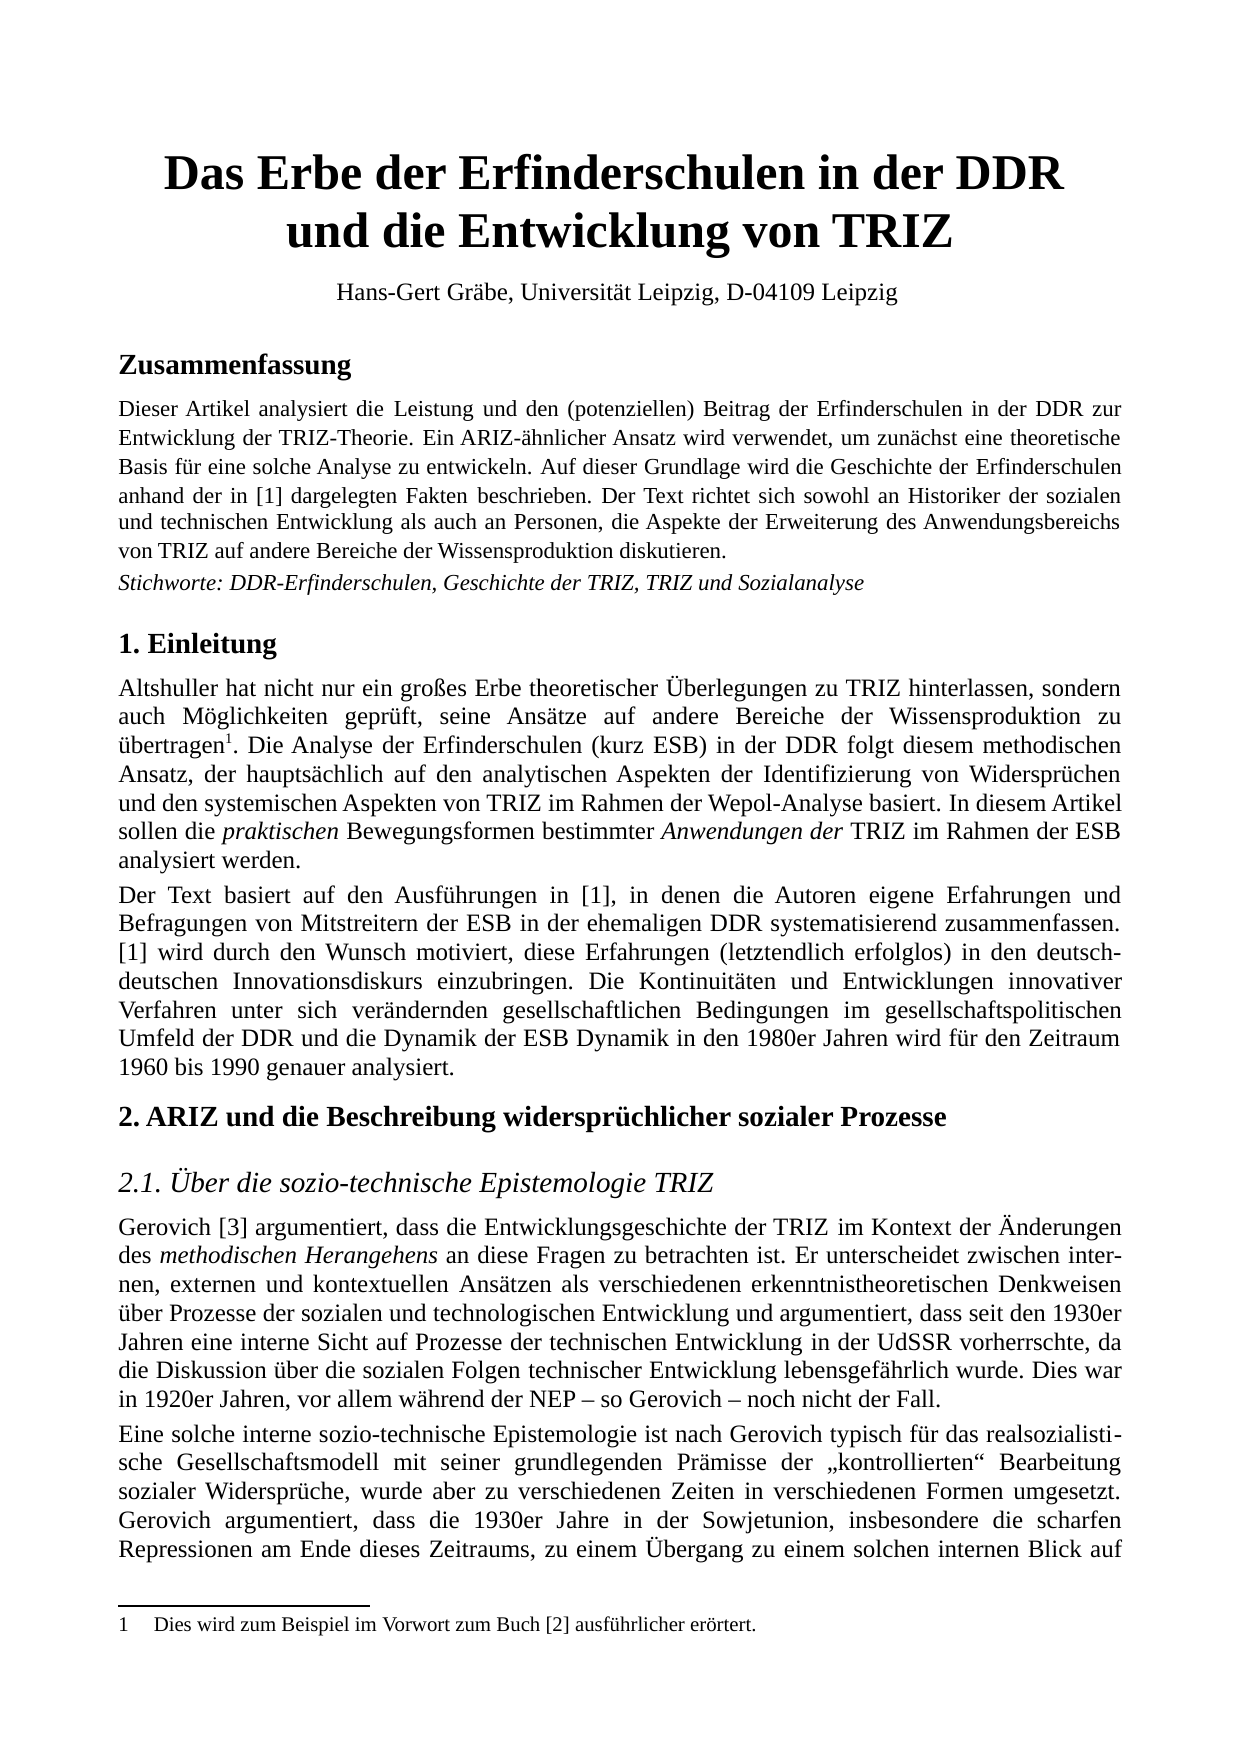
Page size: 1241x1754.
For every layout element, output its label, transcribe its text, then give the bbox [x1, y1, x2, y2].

text Hans-Gert Gräbe, Universität Leipzig, D-04109 Leipzig [118, 277, 1122, 306]
text Der Text basiert auf den Ausführungen in [1], in denen die Autoren eigene Erfahrungen und Befragungen von Mitstreitern der ESB in der ehemaligen DDR systematisierend zusammenfassen. [1] wird durch den Wunsch motiviert, diese Erfahrungen (letztendlich erfolglos) in den deutsch-deutschen Innovationsdiskurs einzubringen. Die Kontinuitäten und Entwicklungen innovativer Verfahren unter sich verändernden gesellschaftlichen Bedingungen im gesellschaftspolitischen Umfeld der DDR und die Dynamik der ESB Dynamik in den 1980er Jahren wird für den Zeitraum 1960 bis 1990 genauer analysiert. [118, 880, 1122, 1081]
text Dieser Artikel analysiert die Leistung und den (potenziellen) Beitrag der Erfinderschulen in der DDR zur Entwicklung der TRIZ-Theorie. Ein ARIZ-ähnlicher Ansatz wird verwendet, um zunächst eine theoretische Basis für eine solche Analyse zu entwickeln. Auf dieser Grundlage wird die Geschichte der Erfinderschulen anhand der in [1] dargelegten Fakten beschrieben. Der Text richtet sich sowohl an Historiker der sozialen und technischen Entwicklung als auch an Personen, die Aspekte der Erweiterung des Anwendungsbereichs von TRIZ auf andere Bereiche der Wissensproduktion diskutieren. [118, 393, 1122, 563]
text Gerovich [3] argumentiert, dass die Entwicklungsgeschichte der TRIZ im Kontext der Änderungen des methodischen Herangehens an diese Fragen zu betrachten ist. Er unterscheidet zwischen inter­nen, externen und kontextuellen Ansätzen als verschiedenen erkenntnistheoretischen Denkweisen über Prozesse der sozialen und technologischen Entwicklung und argumentiert, dass seit den 1930er Jahren eine interne Sicht auf Prozesse der technischen Entwicklung in der UdSSR vorherrschte, da die Diskussion über die sozialen Folgen technischer Entwicklung lebensgefährlich wurde. Dies war in 1920er Jahren, vor allem während der NEP – so Gerovich – noch nicht der Fall. [118, 1212, 1122, 1413]
title Das Erbe der Erfinderschulen in der DDR und die Entwicklung von TRIZ [118, 143, 1122, 258]
subtitle Zusammenfassung [118, 347, 1122, 381]
subtitle 2. ARIZ und die Beschreibung widersprüchlicher sozialer Prozesse [118, 1099, 1122, 1132]
text Eine solche interne sozio-technische Epistemologie ist nach Gerovich typisch für das realsozialisti­sche Gesellschaftsmodell mit seiner grundlegenden Prämisse der „kontrollierten“ Bearbeitung sozialer Widersprüche, wurde aber zu verschiedenen Zeiten in verschiedenen Formen umgesetzt. Gerovich argumentiert, dass die 1930er Jahre in der Sowjetunion, insbesondere die scharfen Repressionen am Ende dieses Zeitraums, zu einem Übergang zu einem solchen internen Blick auf [118, 1419, 1122, 1562]
subtitle 1. Einleitung [118, 627, 1122, 660]
subtitle 2.1. Über die sozio-technische Epistemologie TRIZ [118, 1166, 1122, 1199]
text Stichworte: DDR-Erfinderschulen, Geschichte der TRIZ, TRIZ und Sozialanalyse [118, 569, 1122, 596]
text Altshuller hat nicht nur ein großes Erbe theoretischer Überlegungen zu TRIZ hinterlassen, sondern auch Möglichkeiten geprüft, seine Ansätze auf andere Bereiche der Wissensproduktion zu übertragen. Die Analyse der Erfinderschulen (kurz ESB) in der DDR folgt diesem methodischen Ansatz, der hauptsächlich auf den analytischen Aspekten der Identifizierung von Widersprüchen und den systemischen Aspekten von TRIZ im Rahmen der Wepol-Analyse basiert. In diesem Artikel sollen die praktischen Bewegungsformen bestimmter Anwendungen der TRIZ im Rahmen der ESB analysiert werden. [118, 673, 1122, 874]
text Dies wird zum Beispiel im Vorwort zum Buch [2] ausführlicher erörtert. [118, 1612, 1122, 1636]
